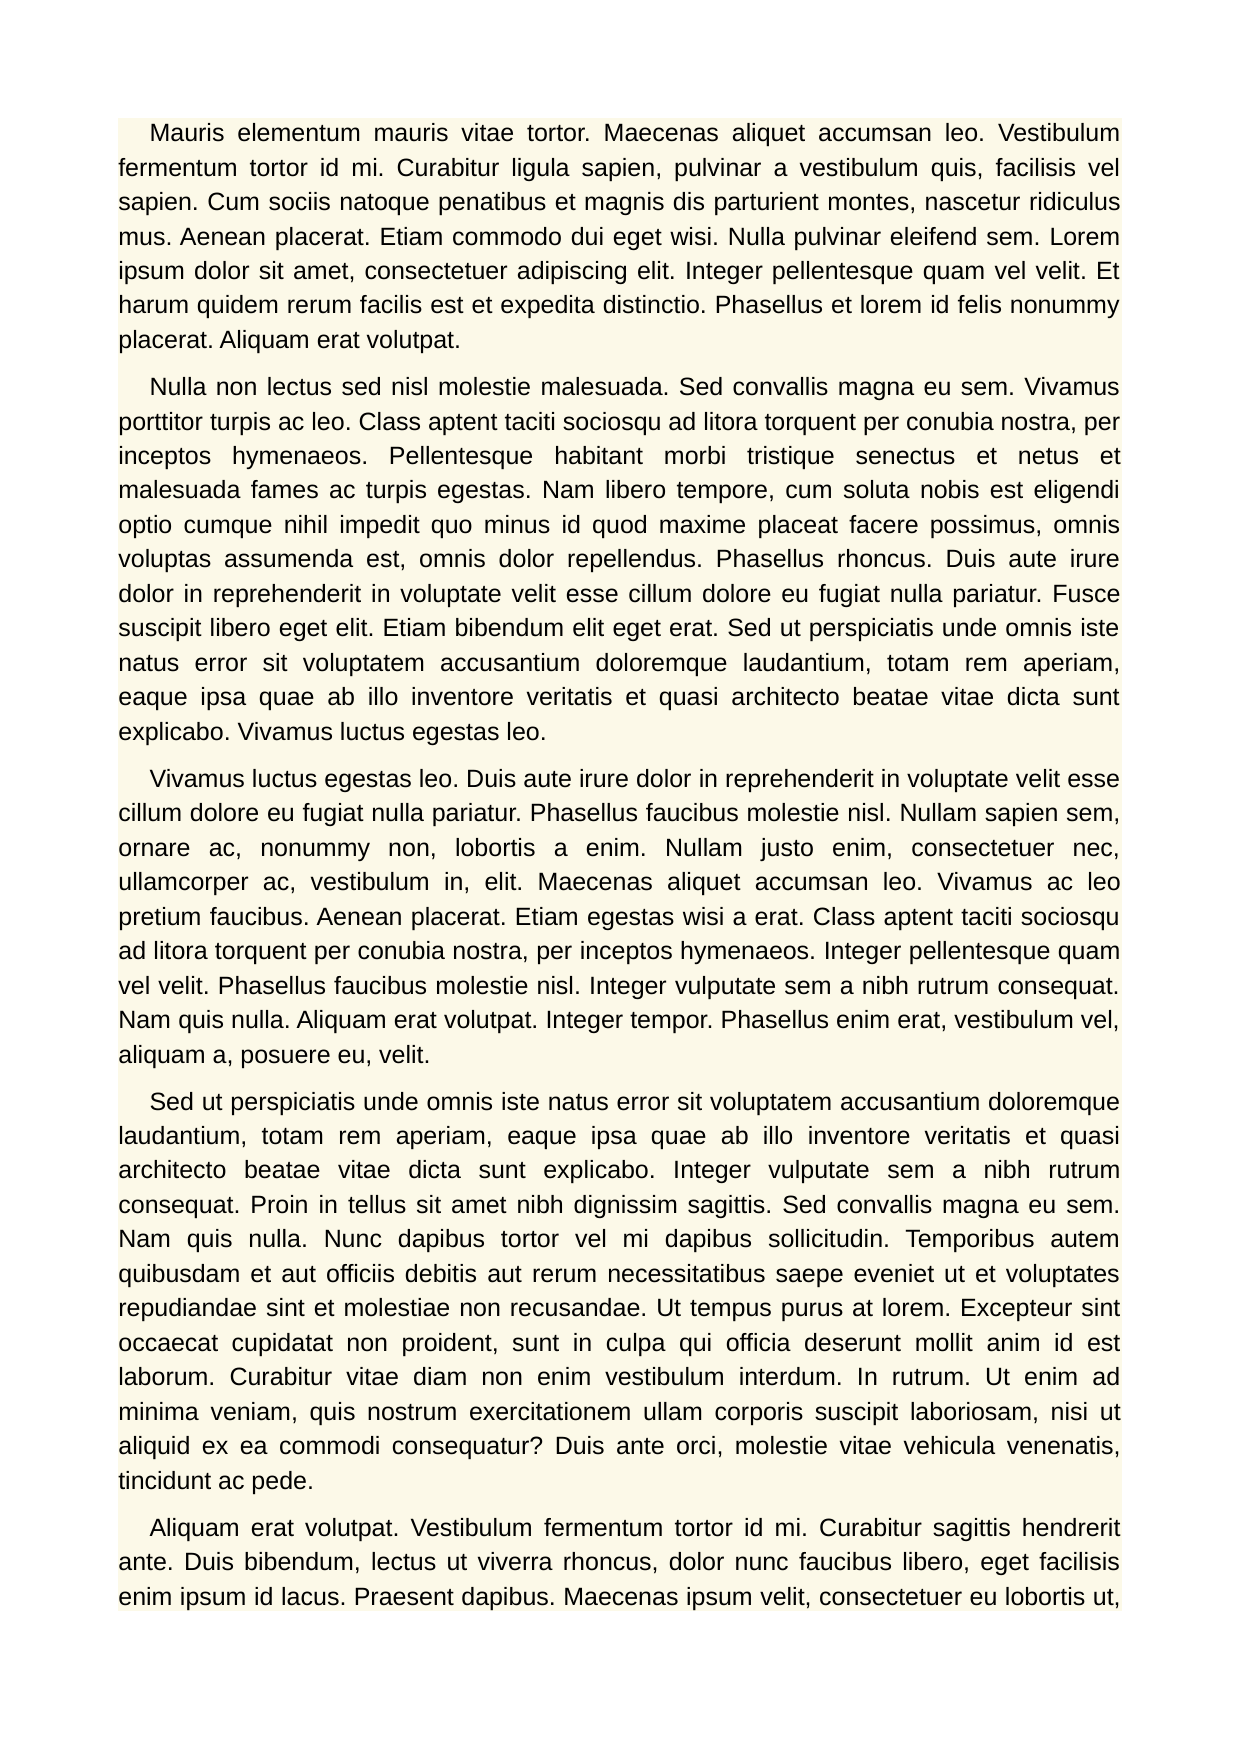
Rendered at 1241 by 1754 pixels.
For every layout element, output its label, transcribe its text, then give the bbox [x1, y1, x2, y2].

text Aliquam erat volutpat. Vestibulum fermentum tortor id mi. Curabitur sagittis hendrerit ante. Duis bibendum, lectus ut viverra rhoncus, dolor nunc faucibus libero, eget facilisis enim ipsum id lacus. Praesent dapibus. Maecenas ipsum velit, consectetuer eu lobortis ut, [118, 1513, 1122, 1611]
text Mauris elementum mauris vitae tortor. Maecenas aliquet accumsan leo. Vestibulum fermentum tortor id mi. Curabitur ligula sapien, pulvinar a vestibulum quis, facilisis vel sapien. Cum sociis natoque penatibus et magnis dis parturient montes, nascetur ridiculus mus. Aenean placerat. Etiam commodo dui eget wisi. Nulla pulvinar eleifend sem. Lorem ipsum dolor sit amet, consectetuer adipiscing elit. Integer pellentesque quam vel velit. Et harum quidem rerum facilis est et expedita distinctio. Phasellus et lorem id felis nonummy placerat. Aliquam erat volutpat. [118, 118, 1122, 354]
text Sed ut perspiciatis unde omnis iste natus error sit voluptatem accusantium doloremque laudantium, totam rem aperiam, eaque ipsa quae ab illo inventore veritatis et quasi architecto beatae vitae dicta sunt explicabo. Integer vulputate sem a nibh rutrum consequat. Proin in tellus sit amet nibh dignissim sagittis. Sed convallis magna eu sem. Nam quis nulla. Nunc dapibus tortor vel mi dapibus sollicitudin. Temporibus autem quibusdam et aut officiis debitis aut rerum necessitatibus saepe eveniet ut et voluptates repudiandae sint et molestiae non recusandae. Ut tempus purus at lorem. Excepteur sint occaecat cupidatat non proident, sunt in culpa qui officia deserunt mollit anim id est laborum. Curabitur vitae diam non enim vestibulum interdum. In rutrum. Ut enim ad minima veniam, quis nostrum exercitationem ullam corporis suscipit laboriosam, nisi ut aliquid ex ea commodi consequatur? Duis ante orci, molestie vitae vehicula venenatis, tincidunt ac pede. [118, 1087, 1122, 1494]
text Nulla non lectus sed nisl molestie malesuada. Sed convallis magna eu sem. Vivamus porttitor turpis ac leo. Class aptent taciti sociosqu ad litora torquent per conubia nostra, per inceptos hymenaeos. Pellentesque habitant morbi tristique senectus et netus et malesuada fames ac turpis egestas. Nam libero tempore, cum soluta nobis est eligendi optio cumque nihil impedit quo minus id quod maxime placeat facere possimus, omnis voluptas assumenda est, omnis dolor repellendus. Phasellus rhoncus. Duis aute irure dolor in reprehenderit in voluptate velit esse cillum dolore eu fugiat nulla pariatur. Fusce suscipit libero eget elit. Etiam bibendum elit eget erat. Sed ut perspiciatis unde omnis iste natus error sit voluptatem accusantium doloremque laudantium, totam rem aperiam, eaque ipsa quae ab illo inventore veritatis et quasi architecto beatae vitae dicta sunt explicabo. Vivamus luctus egestas leo. [118, 372, 1122, 746]
text Vivamus luctus egestas leo. Duis aute irure dolor in reprehenderit in voluptate velit esse cillum dolore eu fugiat nulla pariatur. Phasellus faucibus molestie nisl. Nullam sapien sem, ornare ac, nonummy non, lobortis a enim. Nullam justo enim, consectetuer nec, ullamcorper ac, vestibulum in, elit. Maecenas aliquet accumsan leo. Vivamus ac leo pretium faucibus. Aenean placerat. Etiam egestas wisi a erat. Class aptent taciti sociosqu ad litora torquent per conubia nostra, per inceptos hymenaeos. Integer pellentesque quam vel velit. Phasellus faucibus molestie nisl. Integer vulputate sem a nibh rutrum consequat. Nam quis nulla. Aliquam erat volutpat. Integer tempor. Phasellus enim erat, vestibulum vel, aliquam a, posuere eu, velit. [118, 764, 1122, 1068]
